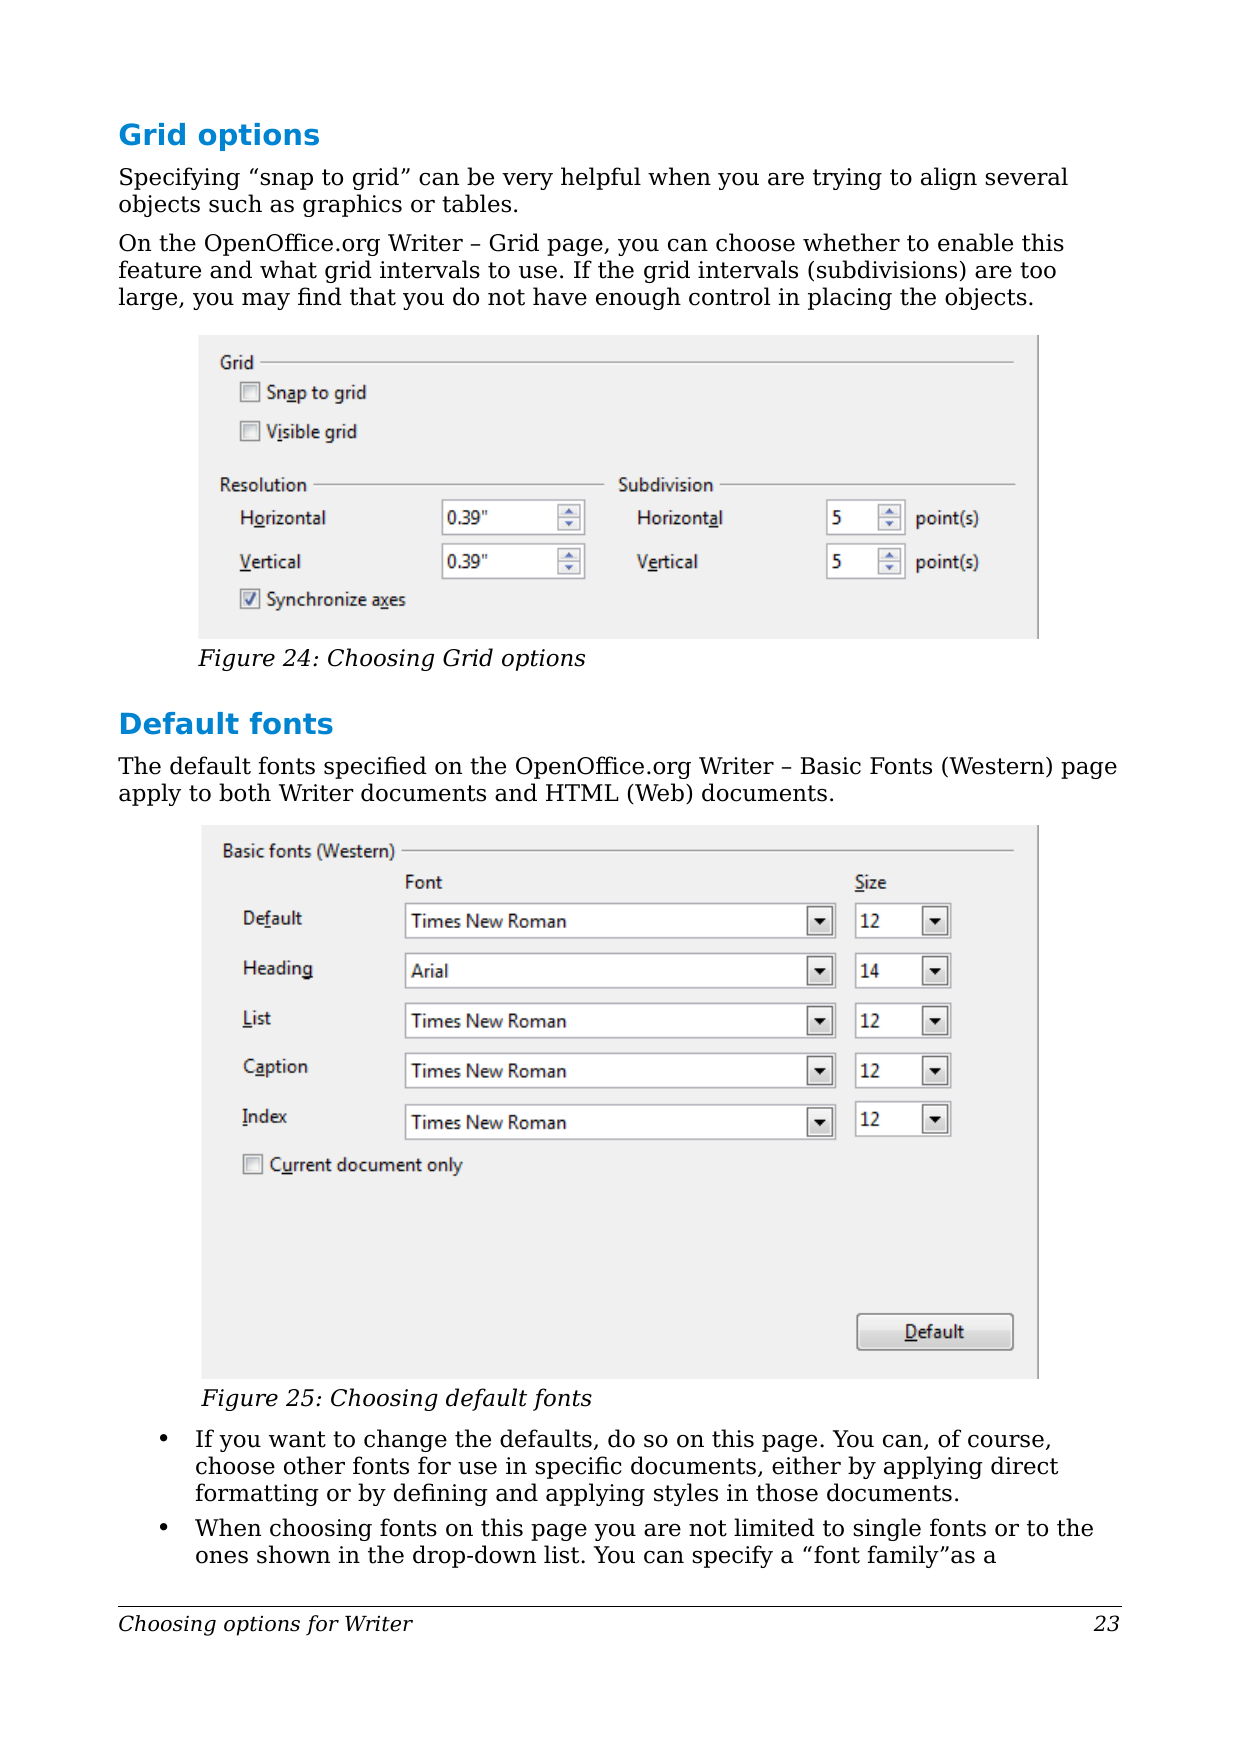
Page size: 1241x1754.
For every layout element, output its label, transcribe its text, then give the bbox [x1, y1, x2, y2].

text Figure 25: Choosing default fonts [201, 1385, 1039, 1411]
list The default fonts specified on the OpenOffice.org Writer – Basic Fonts (Western) page apply to both Writer documents and HTML (Web) documents. [118, 753, 1122, 807]
text Specifying “snap to grid” can be very helpful when you are trying to align several objects such as graphics or tables. [118, 164, 1122, 218]
list When choosing fonts on this page you are not limited to single fonts or to the ones shown in the drop-down list. You can specify a “font family”as a [156, 1513, 1122, 1568]
list If you want to change the defaults, do so on this page. You can, of course, choose other fonts for use in specific documents, either by applying direct formatting or by defining and applying styles in those documents. [156, 1424, 1122, 1506]
text Figure 24: Choosing Grid options [198, 645, 1042, 672]
picture [201, 825, 1039, 1379]
text On the OpenOffice.org Writer – Grid page, you can choose whether to enable this feature and what grid intervals to use. If the grid intervals (subdivisions) are too large, you may find that you do not have enough control in placing the objects. [118, 230, 1122, 310]
picture [198, 335, 1039, 639]
subtitle Default fonts [118, 707, 1122, 741]
subtitle Grid options [118, 118, 1122, 152]
